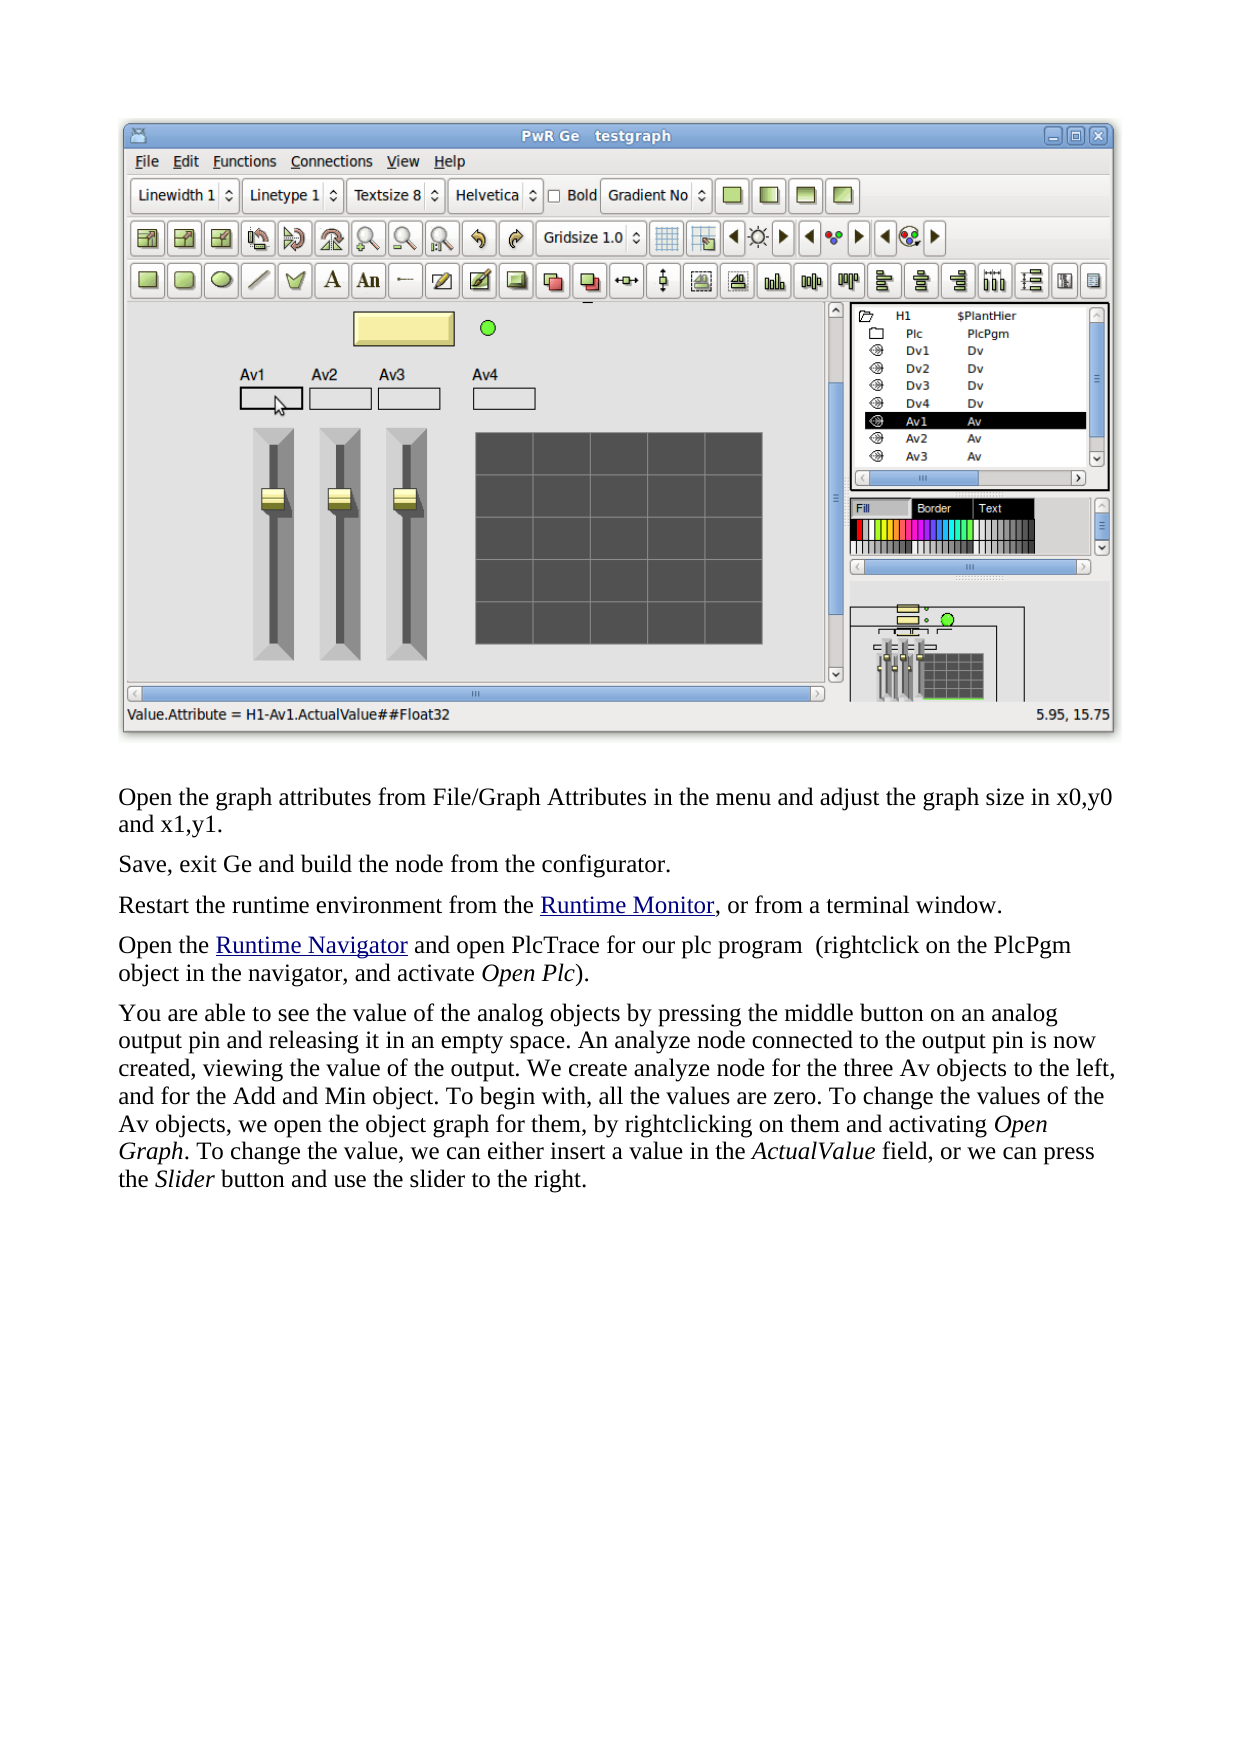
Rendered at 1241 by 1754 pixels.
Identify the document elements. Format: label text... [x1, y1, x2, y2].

text Restart the runtime environment from the Runtime Monitor, or from a terminal window. [118, 891, 1122, 918]
picture [118, 118, 1122, 743]
text You are able to see the value of the analog objects by pressing the middle button on an analog output pin and releasing it in an empty space. An analyze node connected to the output pin is now created, viewing the value of the output. We create analyze node for the three Av objects to the left, and for the Add and Min object. To begin with, all the values are zero. To change the values of the Av objects, we open the object graph for them, by rightclicking on them and activating Open Graph. To change the value, we can either insert a value in the ActualValue field, or we can press the Slider button and use the slider to the right. [118, 999, 1122, 1193]
text Open the graph attributes from File/Graph Attributes in the menu and adjust the graph size in x0,y0 and x1,y1. [118, 783, 1122, 838]
text Open the Runtime Navigator and open PlcTrace for our plc program (rightclick on the PlcPgm object in the navigator, and activate Open Plc). [118, 931, 1122, 986]
text Save, exit Ge and build the node from the configurator. [118, 851, 1122, 878]
